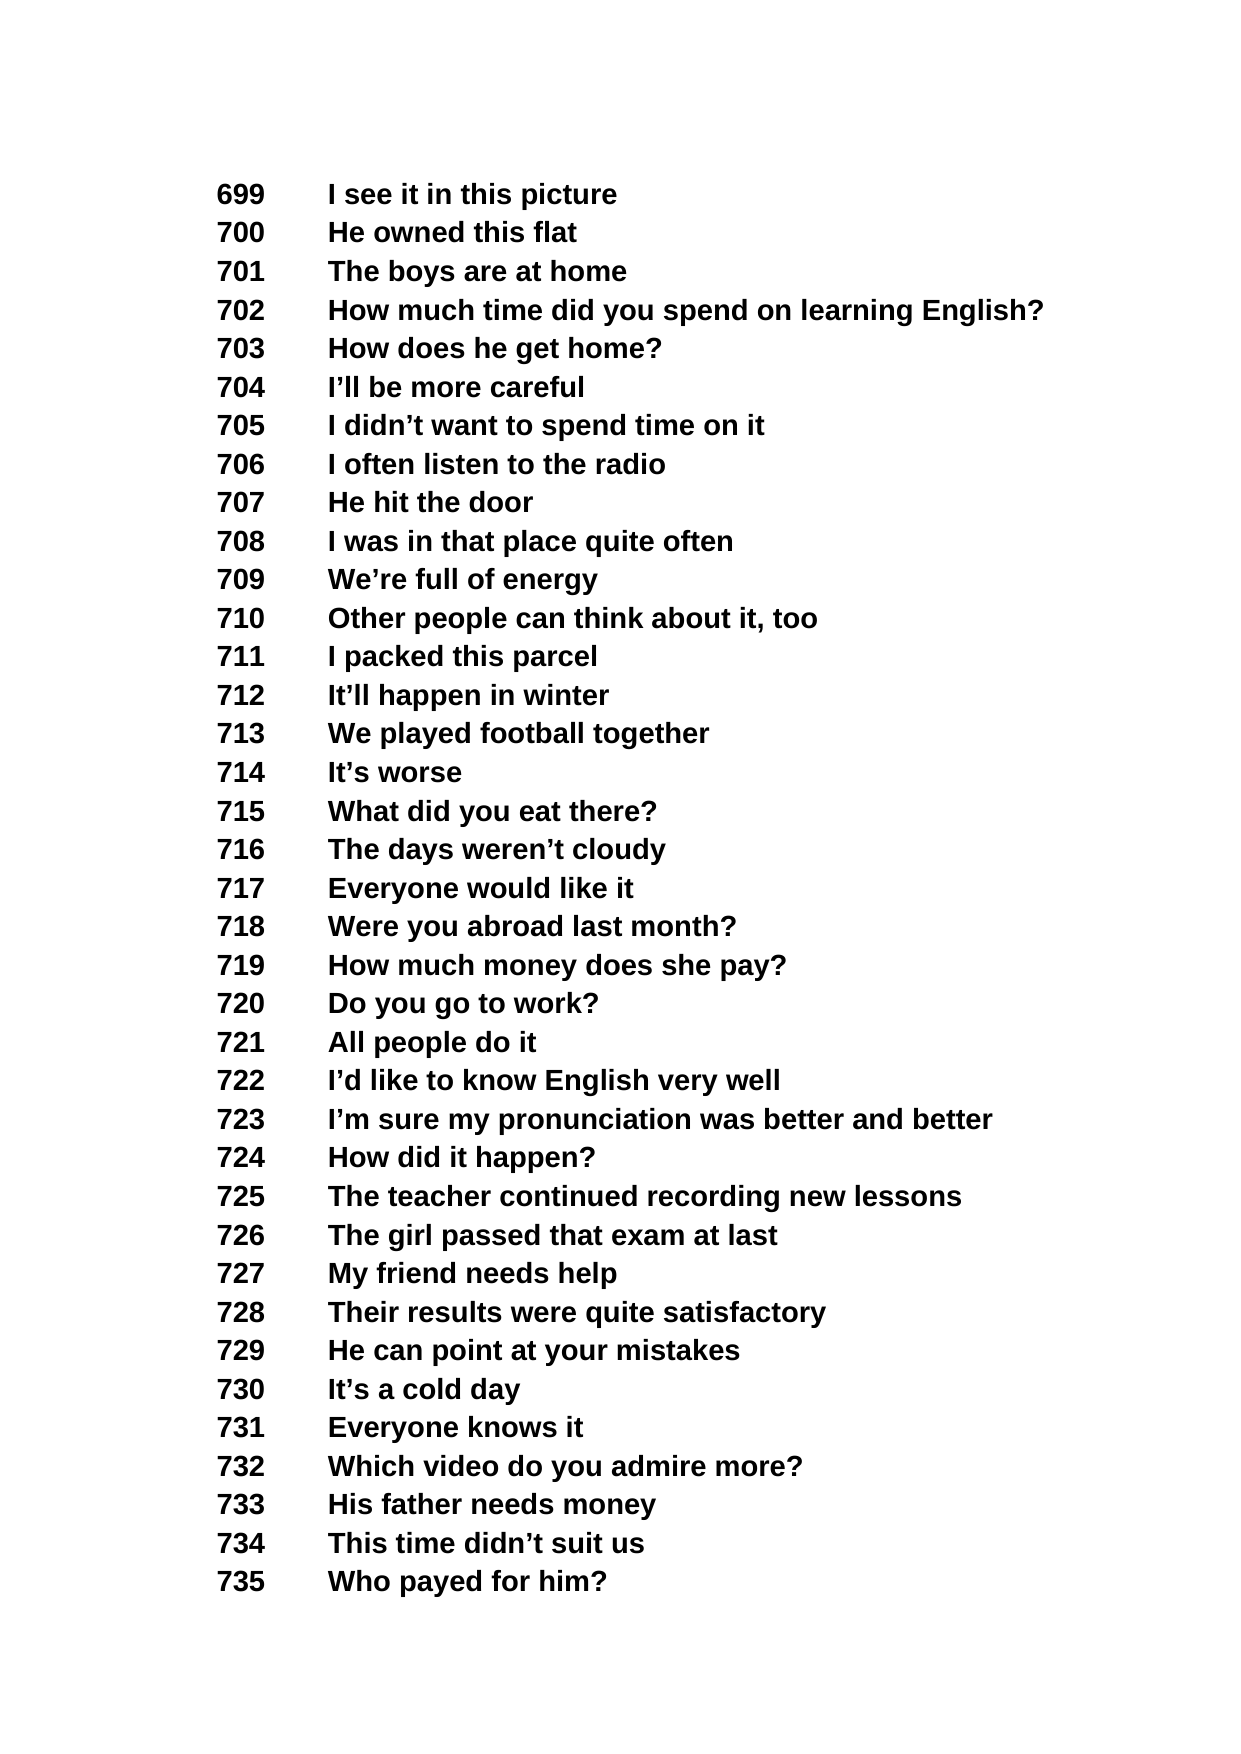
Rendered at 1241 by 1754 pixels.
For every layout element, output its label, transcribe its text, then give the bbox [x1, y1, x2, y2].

list It’s a cold day [216, 1372, 1149, 1405]
list I see it in this picture [216, 177, 1149, 210]
list I was in that place quite often [216, 524, 1149, 557]
list Their results were quite satisfactory [216, 1294, 1149, 1328]
list How much time did you spend on learning English? [216, 292, 1149, 326]
list He owned this flat [216, 215, 1149, 249]
list What did you eat there? [216, 793, 1149, 827]
list We’re full of energy [216, 562, 1149, 596]
list Everyone knows it [216, 1410, 1149, 1444]
list How did it happen? [216, 1140, 1149, 1174]
list I’d like to know English very well [216, 1063, 1149, 1097]
list Which video do you admire more? [216, 1449, 1149, 1482]
list Other people can think about it, too [216, 601, 1149, 634]
list Were you abroad last month? [216, 909, 1149, 943]
list I didn’t want to spend time on it [216, 408, 1149, 442]
list It’s worse [216, 755, 1149, 788]
list The boys are at home [216, 254, 1149, 287]
list Everyone would like it [216, 871, 1149, 904]
list Do you go to work? [216, 986, 1149, 1020]
list I packed this parcel [216, 639, 1149, 673]
list His father needs money [216, 1487, 1149, 1521]
list Who payed for him? [216, 1564, 1149, 1598]
list All people do it [216, 1025, 1149, 1058]
list The teacher continued recording new lessons [216, 1179, 1149, 1212]
list The girl passed that exam at last [216, 1217, 1149, 1251]
list I’ll be more careful [216, 369, 1149, 403]
list My friend needs help [216, 1256, 1149, 1289]
list How much money does she pay? [216, 948, 1149, 981]
list How does he get home? [216, 331, 1149, 364]
list The days weren’t cloudy [216, 832, 1149, 866]
list We played football together [216, 716, 1149, 750]
list He hit the door [216, 485, 1149, 519]
list This time didn’t suit us [216, 1526, 1149, 1559]
list I’m sure my pronunciation was better and better [216, 1102, 1149, 1135]
list He can point at your mistakes [216, 1333, 1149, 1367]
list I often listen to the radio [216, 447, 1149, 480]
list It’ll happen in winter [216, 678, 1149, 711]
